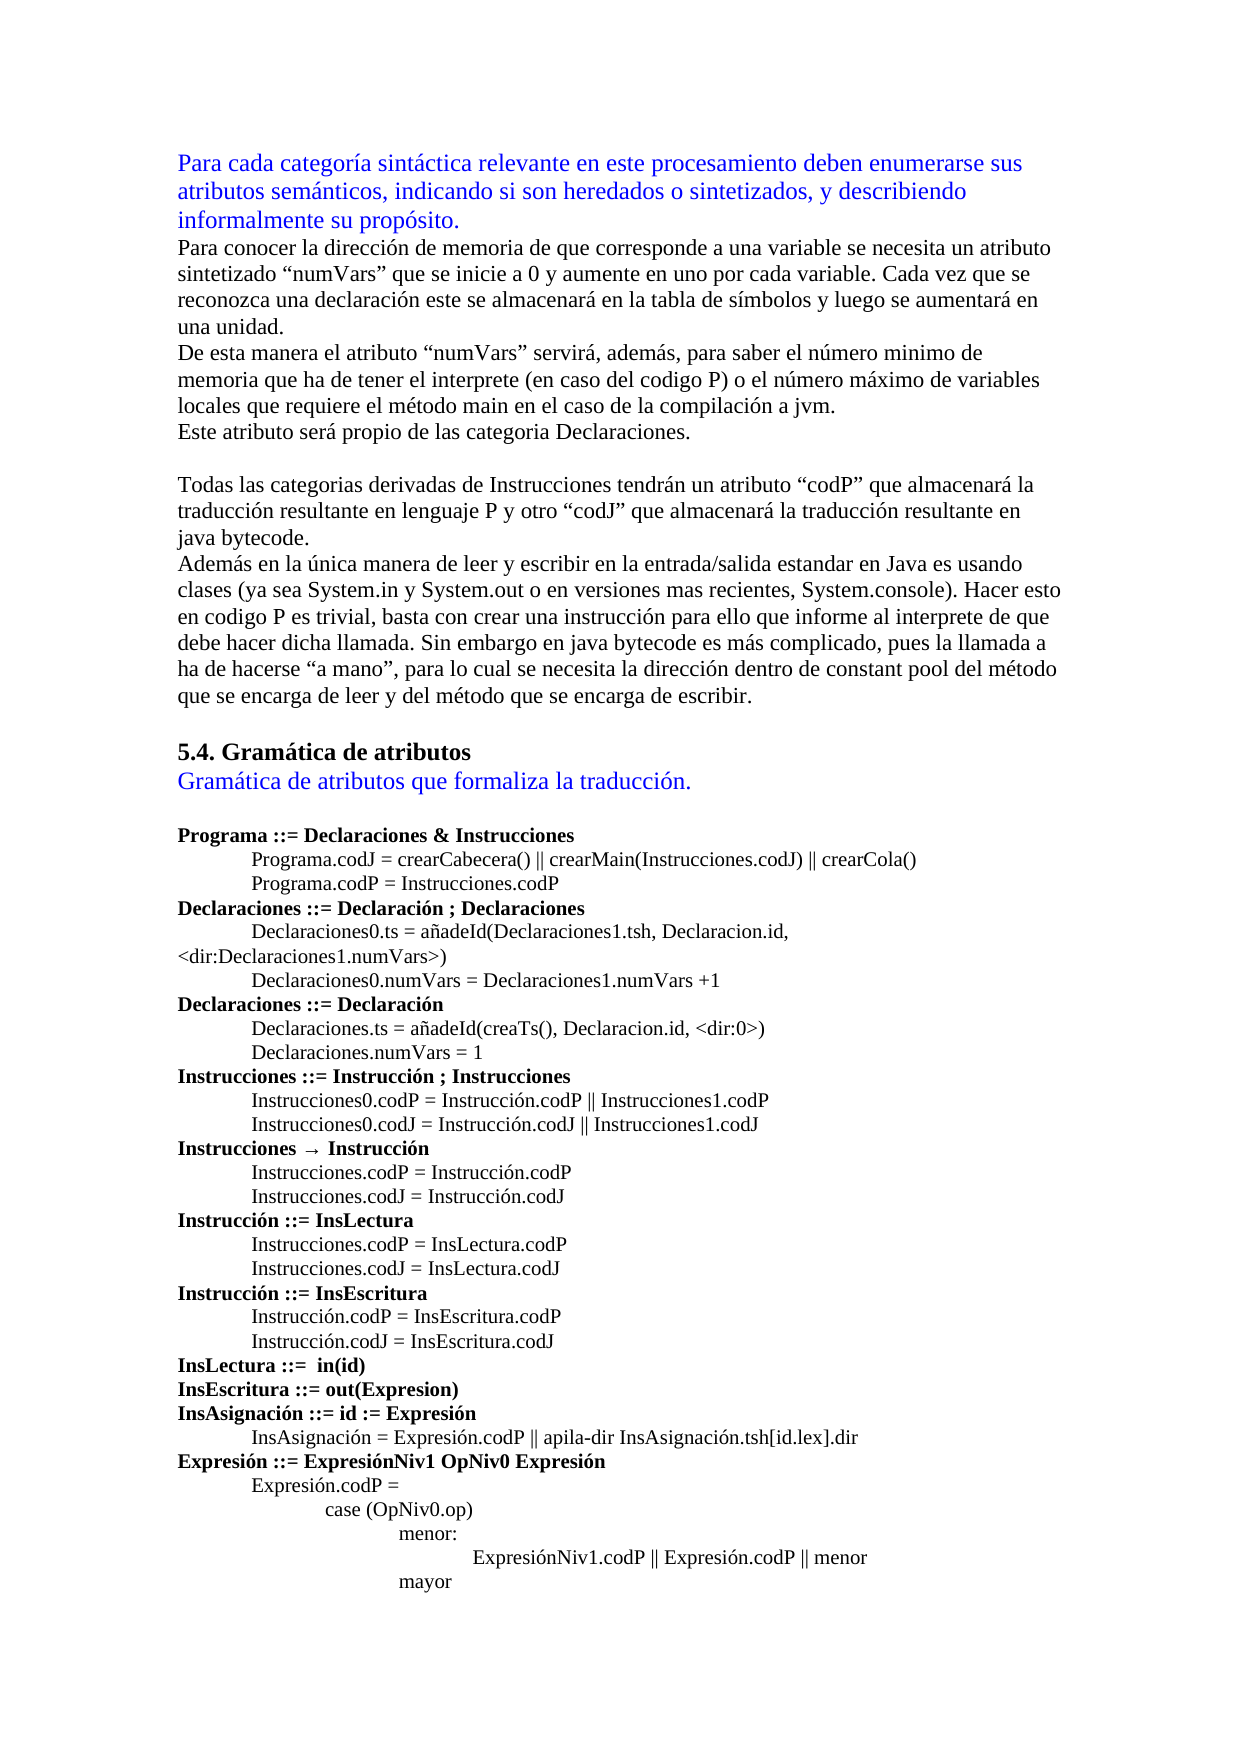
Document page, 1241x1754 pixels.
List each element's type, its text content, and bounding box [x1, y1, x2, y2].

text Instrucción ::= InsEscritura [177, 1280, 1063, 1304]
text Para conocer la dirección de memoria de que corresponde a una variable se necesita un atributo sintetizado “numVars” que se inicie a 0 y aumente en uno por cada variable. Cada vez que se reconozca una declaración este se almacenará en la tabla de símbolos y luego se aumentará en una unidad. [177, 234, 1063, 339]
text Además en la única manera de leer y escribir en la entrada/salida estandar en Java es usando clases (ya sea System.in y System.out o en versiones mas recientes, System.console). Hacer esto en codigo P es trivial, basta con crear una instrucción para ello que informe al interprete de que debe hacer dicha llamada. Sin embargo en java bytecode es más complicado, pues la llamada a ha de hacerse “a mano”, para lo cual se necesita la dirección dentro de constant pool del método que se encarga de leer y del método que se encarga de escribir. [177, 550, 1063, 708]
text Declaraciones0.numVars = Declaraciones1.numVars +1 [177, 968, 1063, 992]
text Programa.codP = Instrucciones.codP [177, 871, 1063, 895]
text InsAsignación ::= id := Expresión [177, 1401, 1063, 1425]
text Instrucción ::= InsLectura [177, 1208, 1063, 1232]
text Todas las categorias derivadas de Instrucciones tendrán un atributo “codP” que almacenará la traducción resultante en lenguaje P y otro “codJ” que almacenará la traducción resultante en java bytecode. [177, 471, 1063, 550]
text Programa ::= Declaraciones & Instrucciones [177, 823, 1063, 847]
text mayor [177, 1569, 1063, 1593]
text Declaraciones.numVars = 1 [177, 1040, 1063, 1064]
text Expresión.codP = [177, 1473, 1063, 1497]
text Este atributo será propio de las categoria Declaraciones. [177, 418, 1063, 445]
text ExpresiónNiv1.codP || Expresión.codP || menor [177, 1545, 1063, 1569]
text Instrucciones.codJ = InsLectura.codJ [177, 1256, 1063, 1280]
text Expresión ::= ExpresiónNiv1 OpNiv0 Expresión [177, 1449, 1063, 1473]
text Para cada categoría sintáctica relevante en este procesamiento deben enumerarse sus atributos semánticos, indicando si son heredados o sintetizados, y describiendo informalmente su propósito. [177, 148, 1063, 234]
text Gramática de atributos que formaliza la traducción. [177, 766, 1063, 794]
text InsLectura ::= in(id) [177, 1353, 1063, 1377]
text menor: [177, 1521, 1063, 1545]
text Declaraciones ::= Declaración [177, 992, 1063, 1016]
text case (OpNiv0.op) [177, 1497, 1063, 1521]
text Instrucciones.codJ = Instrucción.codJ [177, 1184, 1063, 1208]
text InsEscritura ::= out(Expresion) [177, 1377, 1063, 1401]
text Declaraciones.ts = añadeId(creaTs(), Declaracion.id, <dir:0>) [177, 1016, 1063, 1040]
text Instrucciones.codP = InsLectura.codP [177, 1232, 1063, 1256]
text Instrucciones.codP = Instrucción.codP [177, 1160, 1063, 1184]
text Instrucción.codP = InsEscritura.codP [177, 1304, 1063, 1328]
text Instrucciones → Instrucción [177, 1136, 1063, 1160]
text Instrucciones0.codP = Instrucción.codP || Instrucciones1.codP [177, 1088, 1063, 1112]
text Declaraciones0.ts = añadeId(Declaraciones1.tsh, Declaracion.id, <dir:Declaraciones1.numVars>) [177, 919, 1063, 968]
text InsAsignación = Expresión.codP || apila-dir InsAsignación.tsh[id.lex].dir [177, 1425, 1063, 1449]
text Instrucciones0.codJ = Instrucción.codJ || Instrucciones1.codJ [177, 1112, 1063, 1136]
text Programa.codJ = crearCabecera() || crearMain(Instrucciones.codJ) || crearCola() [177, 847, 1063, 871]
text Declaraciones ::= Declaración ; Declaraciones [177, 895, 1063, 919]
text 5.4. Gramática de atributos [177, 737, 1063, 766]
text De esta manera el atributo “numVars” servirá, además, para saber el número minimo de memoria que ha de tener el interprete (en caso del codigo P) o el número máximo de variables locales que requiere el método main en el caso de la compilación a jvm. [177, 339, 1063, 418]
text Instrucciones ::= Instrucción ; Instrucciones [177, 1064, 1063, 1088]
text Instrucción.codJ = InsEscritura.codJ [177, 1328, 1063, 1353]
